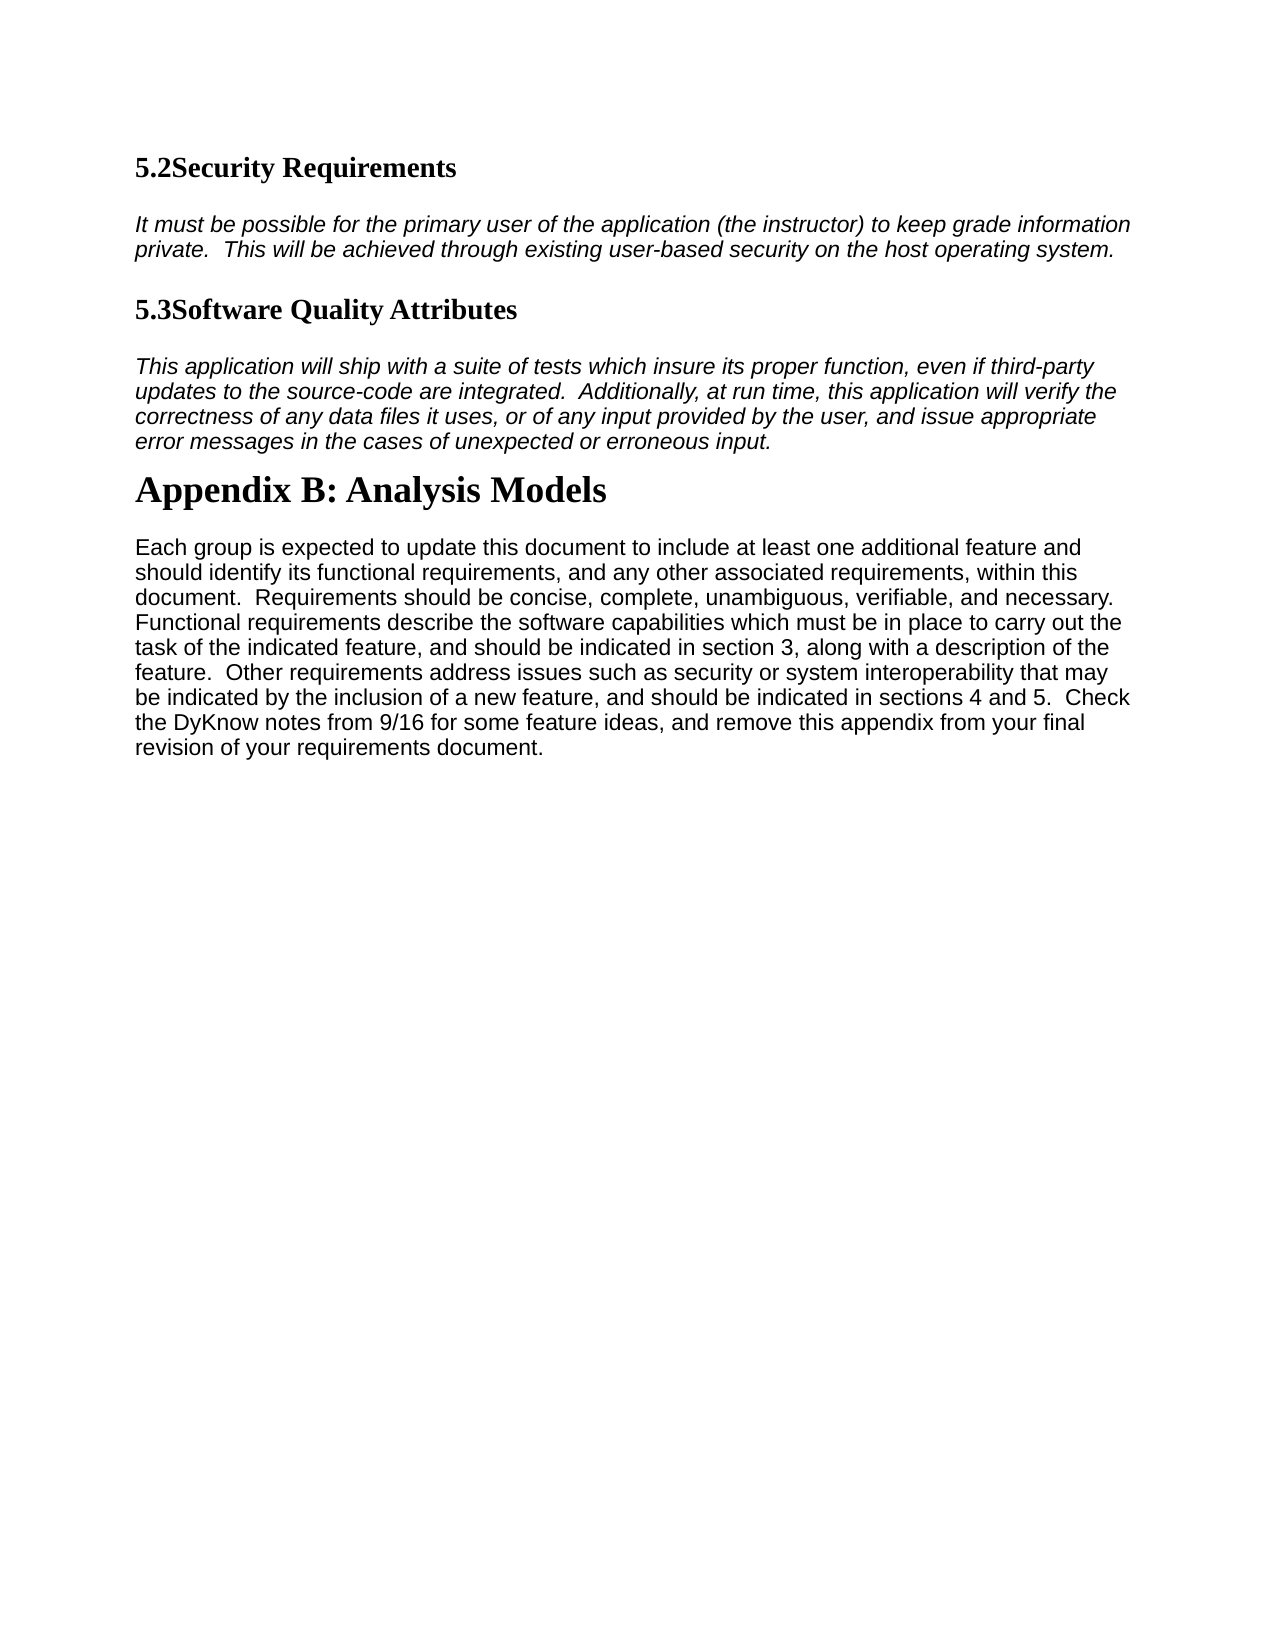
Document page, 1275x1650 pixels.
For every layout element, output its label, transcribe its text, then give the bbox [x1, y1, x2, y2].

text Appendix B: Analysis Models [135, 467, 1140, 510]
text It must be possible for the primary user of the application (the instructor) to keep grade information private. This will be achieved through existing user-based security on the host operating system. [135, 213, 1140, 263]
text This application will ship with a suite of tests which insure its proper function, even if third-party updates to the source-code are integrated. Additionally, at run time, this application will verify the correctness of any data files it uses, or of any input provided by the user, and issue appropriate error messages in the cases of unexpected or erroneous input. [135, 354, 1140, 454]
text Each group is expected to update this document to include at least one additional feature and should identify its functional requirements, and any other associated requirements, within this document. Requirements should be concise, complete, unambiguous, verifiable, and necessary. Functional requirements describe the software capabilities which must be in place to carry out the task of the indicated feature, and should be indicated in section 3, along with a description of the feature. Other requirements address issues such as security or system interoperability that may be indicated by the inclusion of a new feature, and should be indicated in sections 4 and 5. Check the DyKnow notes from 9/16 for some feature ideas, and remove this appendix from your final revision of your requirements document. [135, 535, 1140, 760]
subtitle Software Quality Attributes [135, 292, 1140, 325]
subtitle Security Requirements [135, 150, 1140, 183]
